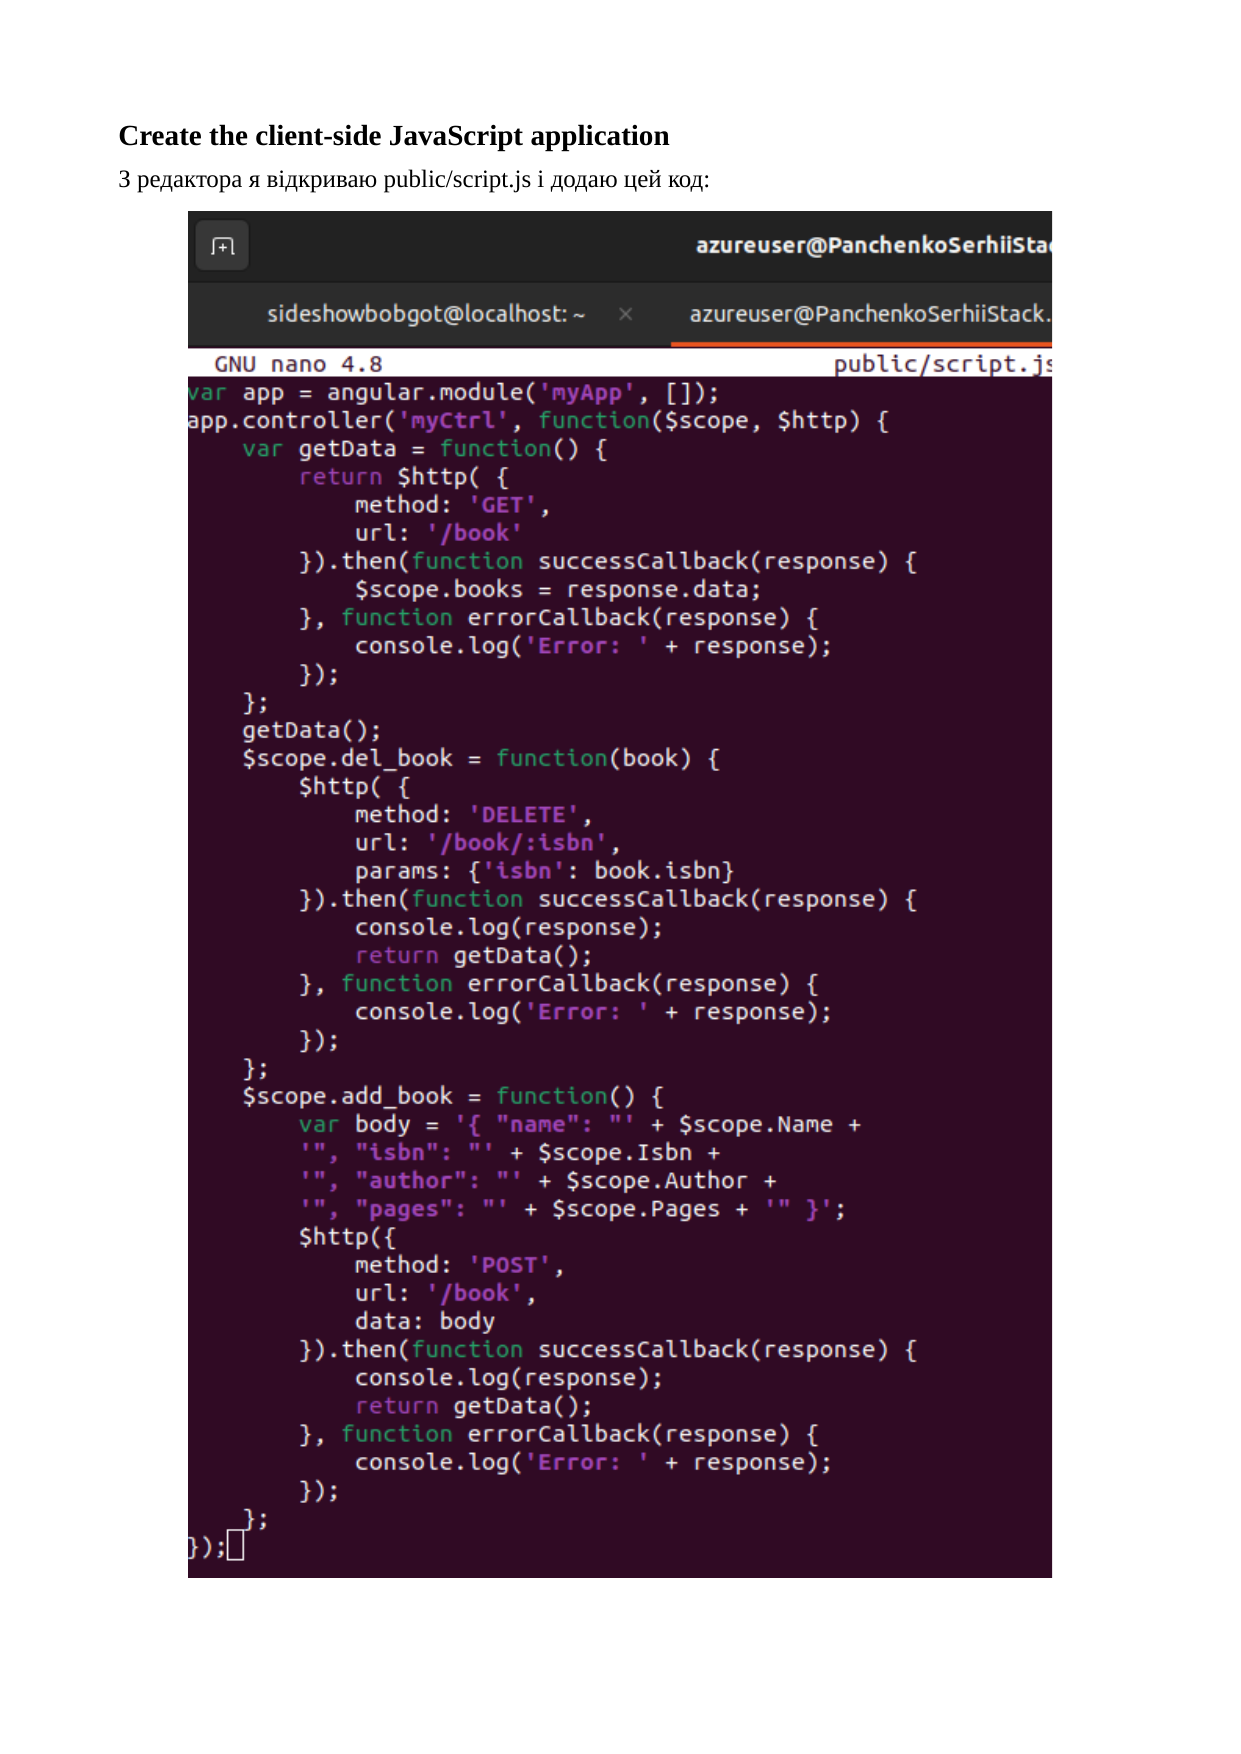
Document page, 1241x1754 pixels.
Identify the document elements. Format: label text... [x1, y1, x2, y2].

text З редактора я відкриваю public/script.js і додаю цей код: [118, 164, 1122, 193]
subtitle Create the client-side JavaScript application [118, 118, 1122, 152]
picture [188, 211, 1053, 1578]
